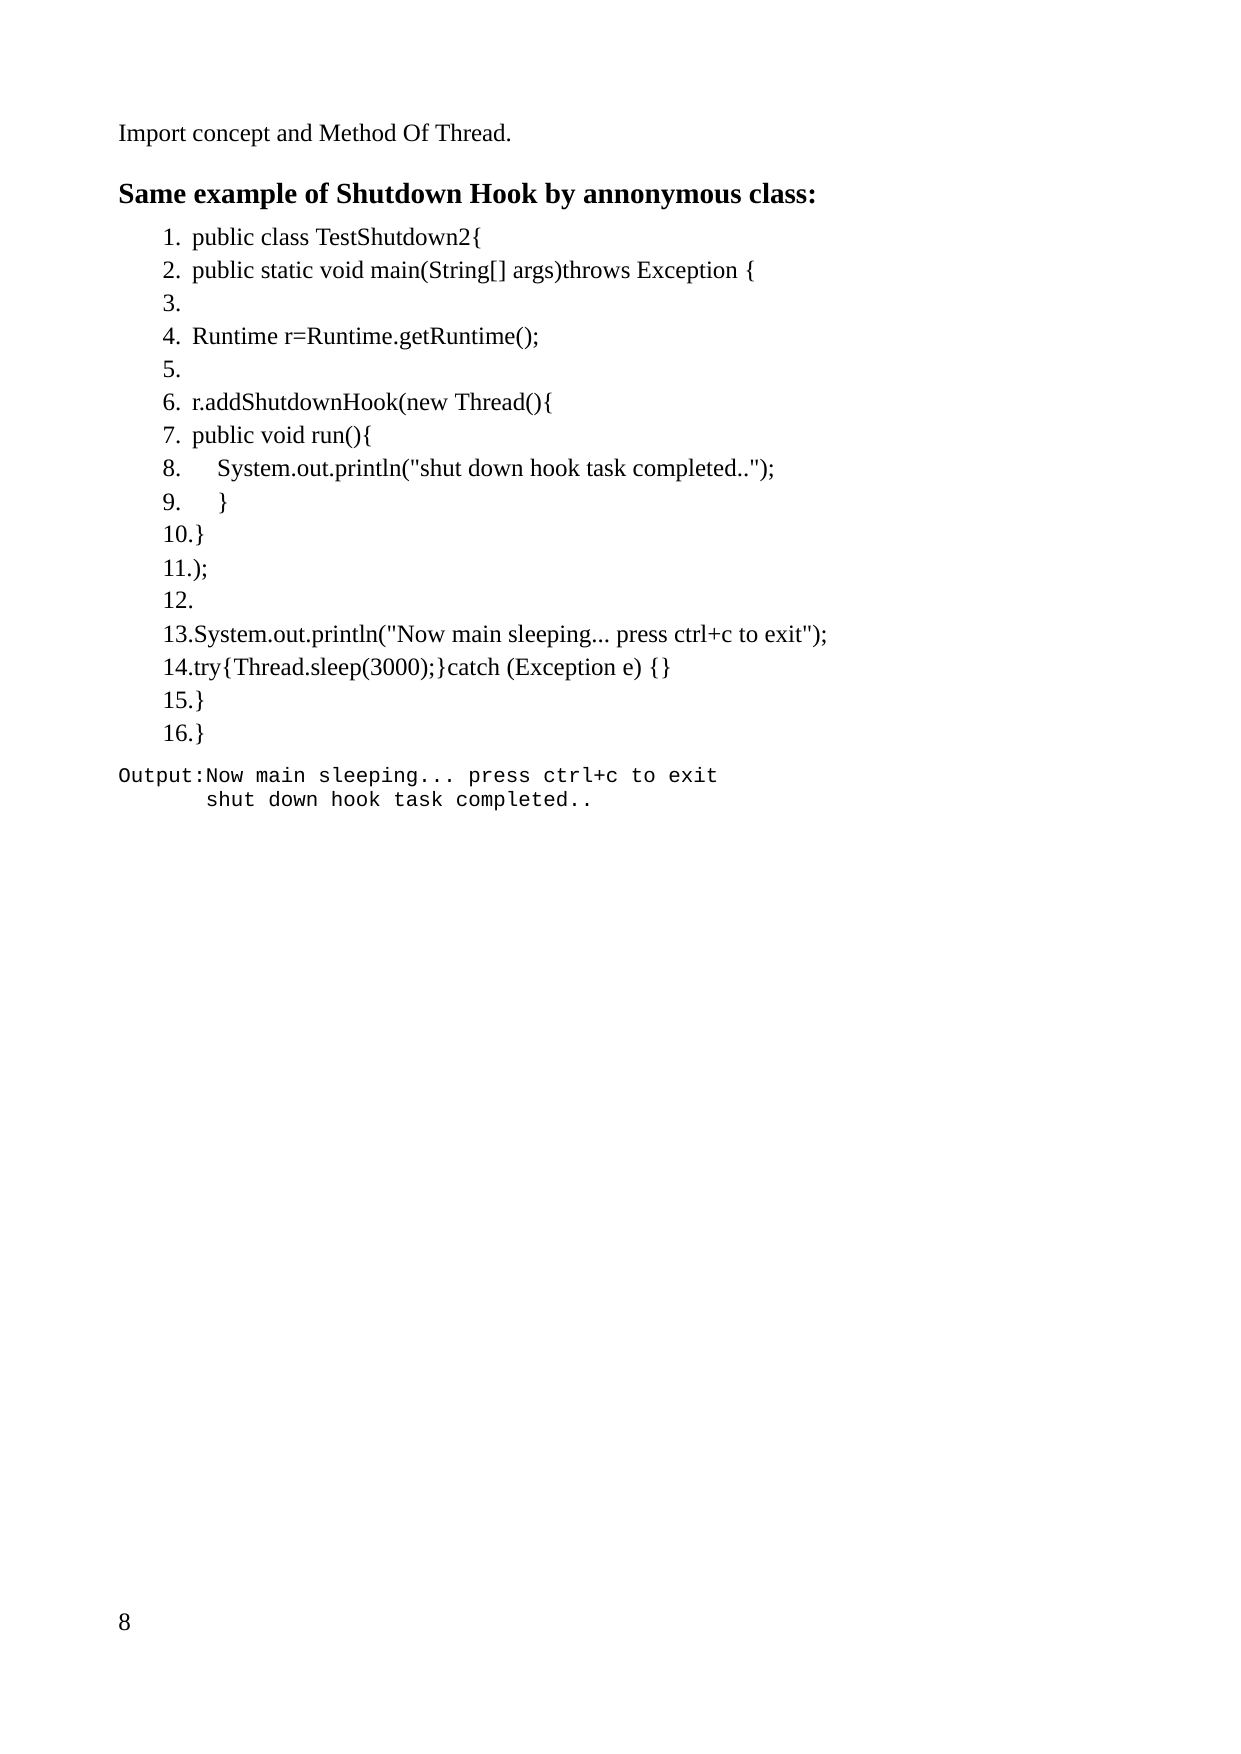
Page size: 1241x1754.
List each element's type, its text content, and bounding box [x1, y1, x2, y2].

text Output:Now main sleeping... press ctrl+c to exit [118, 765, 1122, 789]
list r.addShutdownHook(new Thread(){ [162, 387, 1122, 416]
list ); [162, 553, 1122, 581]
list Runtime r=Runtime.getRuntime(); [162, 321, 1122, 350]
list public static void main(String[] args)throws Exception { [162, 255, 1122, 284]
list System.out.println("Now main sleeping... press ctrl+c to exit"); [162, 619, 1122, 647]
list } [162, 487, 1122, 515]
text shut down hook task completed.. [118, 789, 1122, 813]
list } [162, 519, 1122, 548]
list public class TestShutdown2{ [162, 222, 1122, 251]
list public void run(){ [162, 421, 1122, 449]
list try{Thread.sleep(3000);}catch (Exception e) {} [162, 652, 1122, 680]
list System.out.println("shut down hook task completed.."); [162, 453, 1122, 482]
list } [162, 685, 1122, 713]
list } [162, 718, 1122, 746]
subtitle Same example of Shutdown Hook by annonymous class: [118, 176, 1122, 210]
